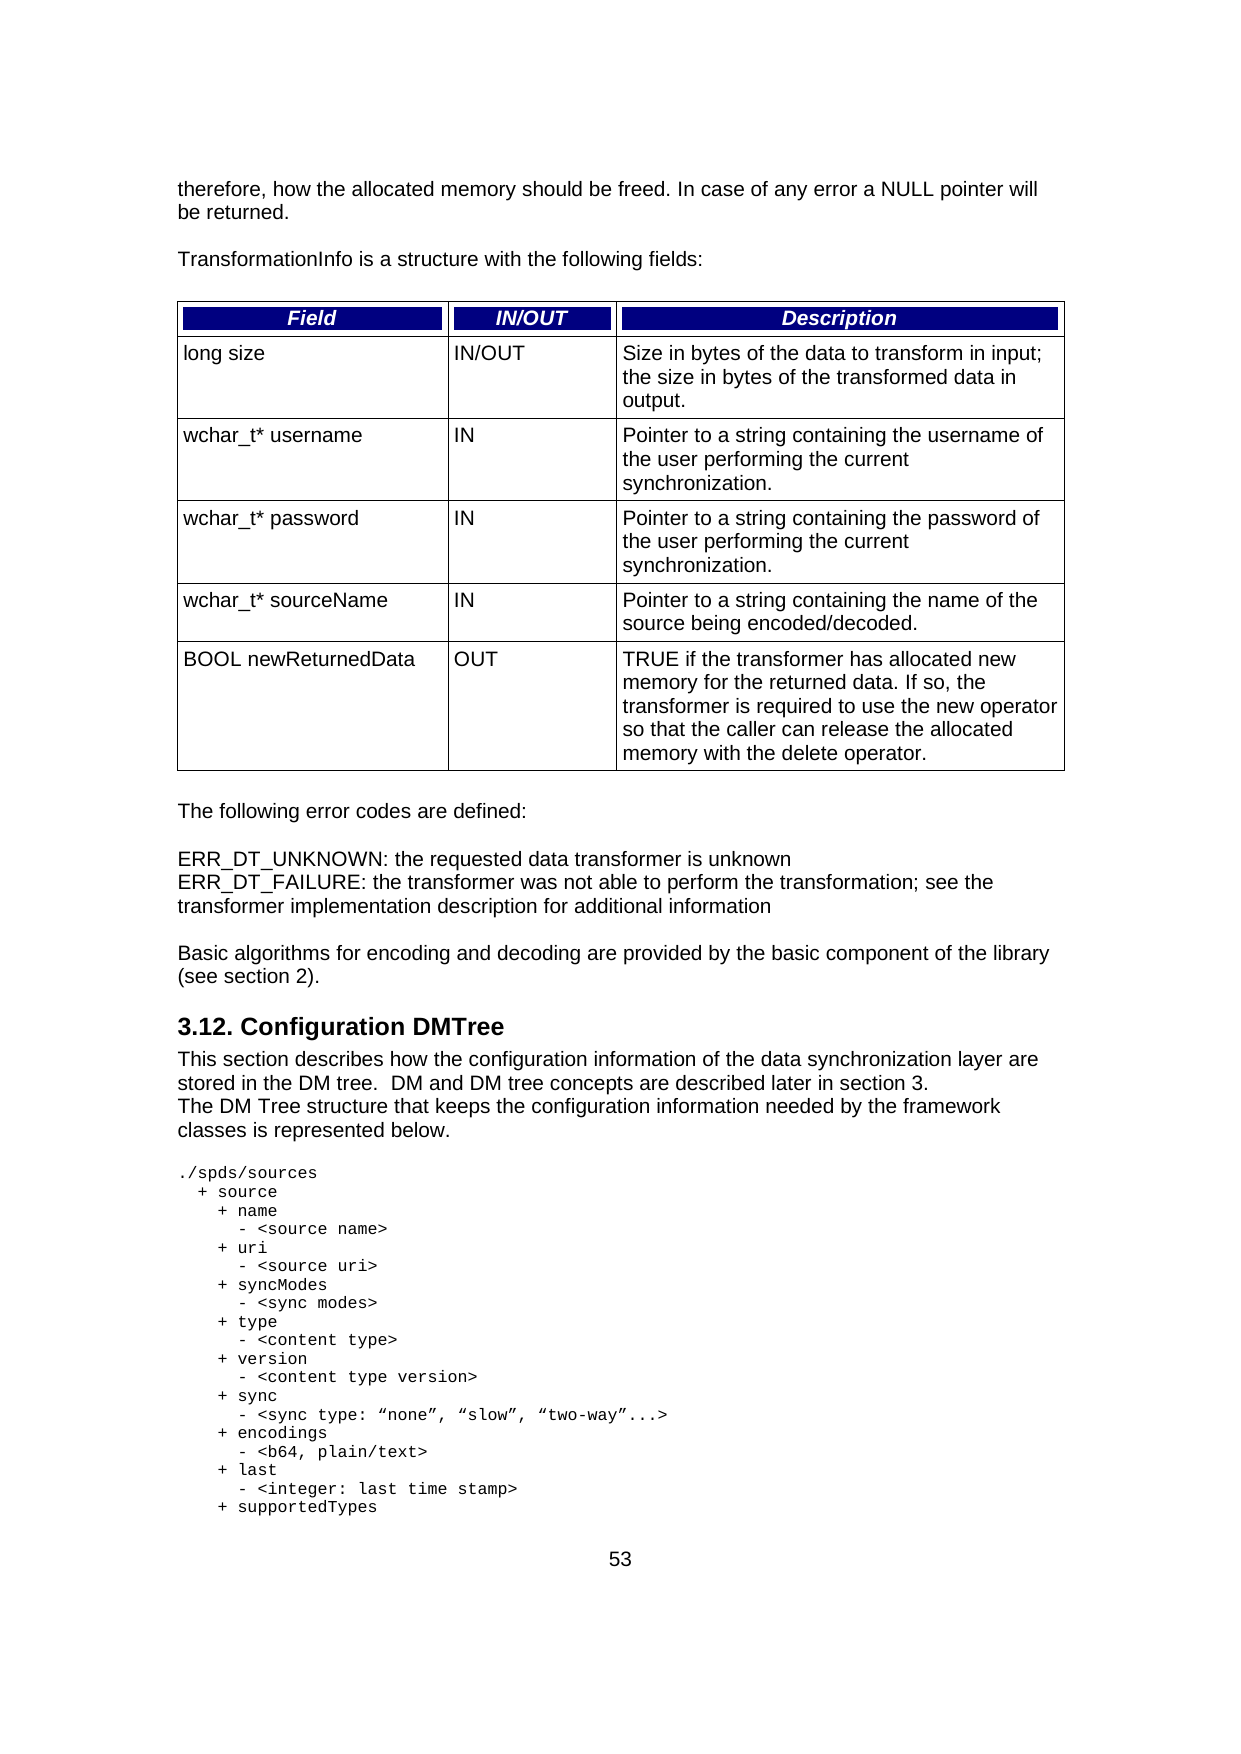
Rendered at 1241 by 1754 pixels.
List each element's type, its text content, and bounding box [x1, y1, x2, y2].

text + encodings [177, 1425, 1063, 1443]
text + last [177, 1462, 1063, 1481]
text + version [177, 1351, 1063, 1369]
text - <b64, plain/text> [177, 1443, 1063, 1462]
table_cell Size in bytes of the data to transform in input; the size in bytes of the transformed data in output. [617, 337, 1064, 418]
table_cell TRUE if the transformer has allocated new memory for the returned data. If so, the transformer is required to use the new operator so that the caller can release the allocated memory with the delete operator. [617, 642, 1064, 770]
text + uri [177, 1239, 1063, 1258]
text The DM Tree structure that keeps the configuration information needed by the framework classes is represented below. [177, 1095, 1063, 1142]
table_cell Pointer to a string containing the password of the user performing the current synchronization. [617, 501, 1064, 583]
table_cell IN/OUT [449, 337, 616, 418]
table_header Description [617, 302, 1064, 336]
text This section describes how the configuration information of the data synchronization layer are stored in the DM tree. DM and DM tree concepts are described later in section 3. [177, 1048, 1063, 1095]
table_cell long size [178, 337, 448, 418]
table_cell BOOL newReturnedData [178, 642, 448, 770]
table_header Field [178, 302, 448, 336]
text - <content type version> [177, 1369, 1063, 1388]
text - <content type> [177, 1332, 1063, 1351]
table_cell wchar_t* username [178, 419, 448, 500]
text - <sync modes> [177, 1295, 1063, 1314]
table_cell IN [449, 501, 616, 583]
text therefore, how the allocated memory should be freed. In case of any error a NULL pointer will be returned. [177, 177, 1063, 224]
text ERR_DT_FAILURE: the transformer was not able to perform the transformation; see the transformer implementation description for additional information [177, 871, 1063, 918]
table_header IN/OUT [449, 302, 616, 336]
table_cell wchar_t* password [178, 501, 448, 583]
text The following error codes are defined: [177, 800, 1063, 823]
text + supportedTypes [177, 1499, 1063, 1518]
table_cell OUT [449, 642, 616, 770]
table_cell Pointer to a string containing the name of the source being encoded/decoded. [617, 584, 1064, 641]
table_cell IN [449, 419, 616, 500]
text TransformationInfo is a structure with the following fields: [177, 248, 1063, 271]
table_cell IN [449, 584, 616, 641]
text + syncModes [177, 1277, 1063, 1295]
text + source [177, 1184, 1063, 1202]
text ERR_DT_UNKNOWN: the requested data transformer is unknown [177, 847, 1063, 871]
text - <integer: last time stamp> [177, 1481, 1063, 1499]
text + name [177, 1202, 1063, 1221]
text - <source uri> [177, 1258, 1063, 1277]
text + sync [177, 1388, 1063, 1406]
text + type [177, 1314, 1063, 1332]
text ./spds/sources [177, 1165, 1063, 1184]
text - <source name> [177, 1221, 1063, 1239]
text - <sync type: “none”, “slow”, “two-way”...> [177, 1406, 1063, 1425]
table_cell wchar_t* sourceName [178, 584, 448, 641]
text Basic algorithms for encoding and decoding are provided by the basic component of the library (see section 2). [177, 941, 1063, 988]
table_cell Pointer to a string containing the username of the user performing the current synchronization. [617, 419, 1064, 500]
subtitle Configuration DMTree [177, 1013, 1063, 1041]
